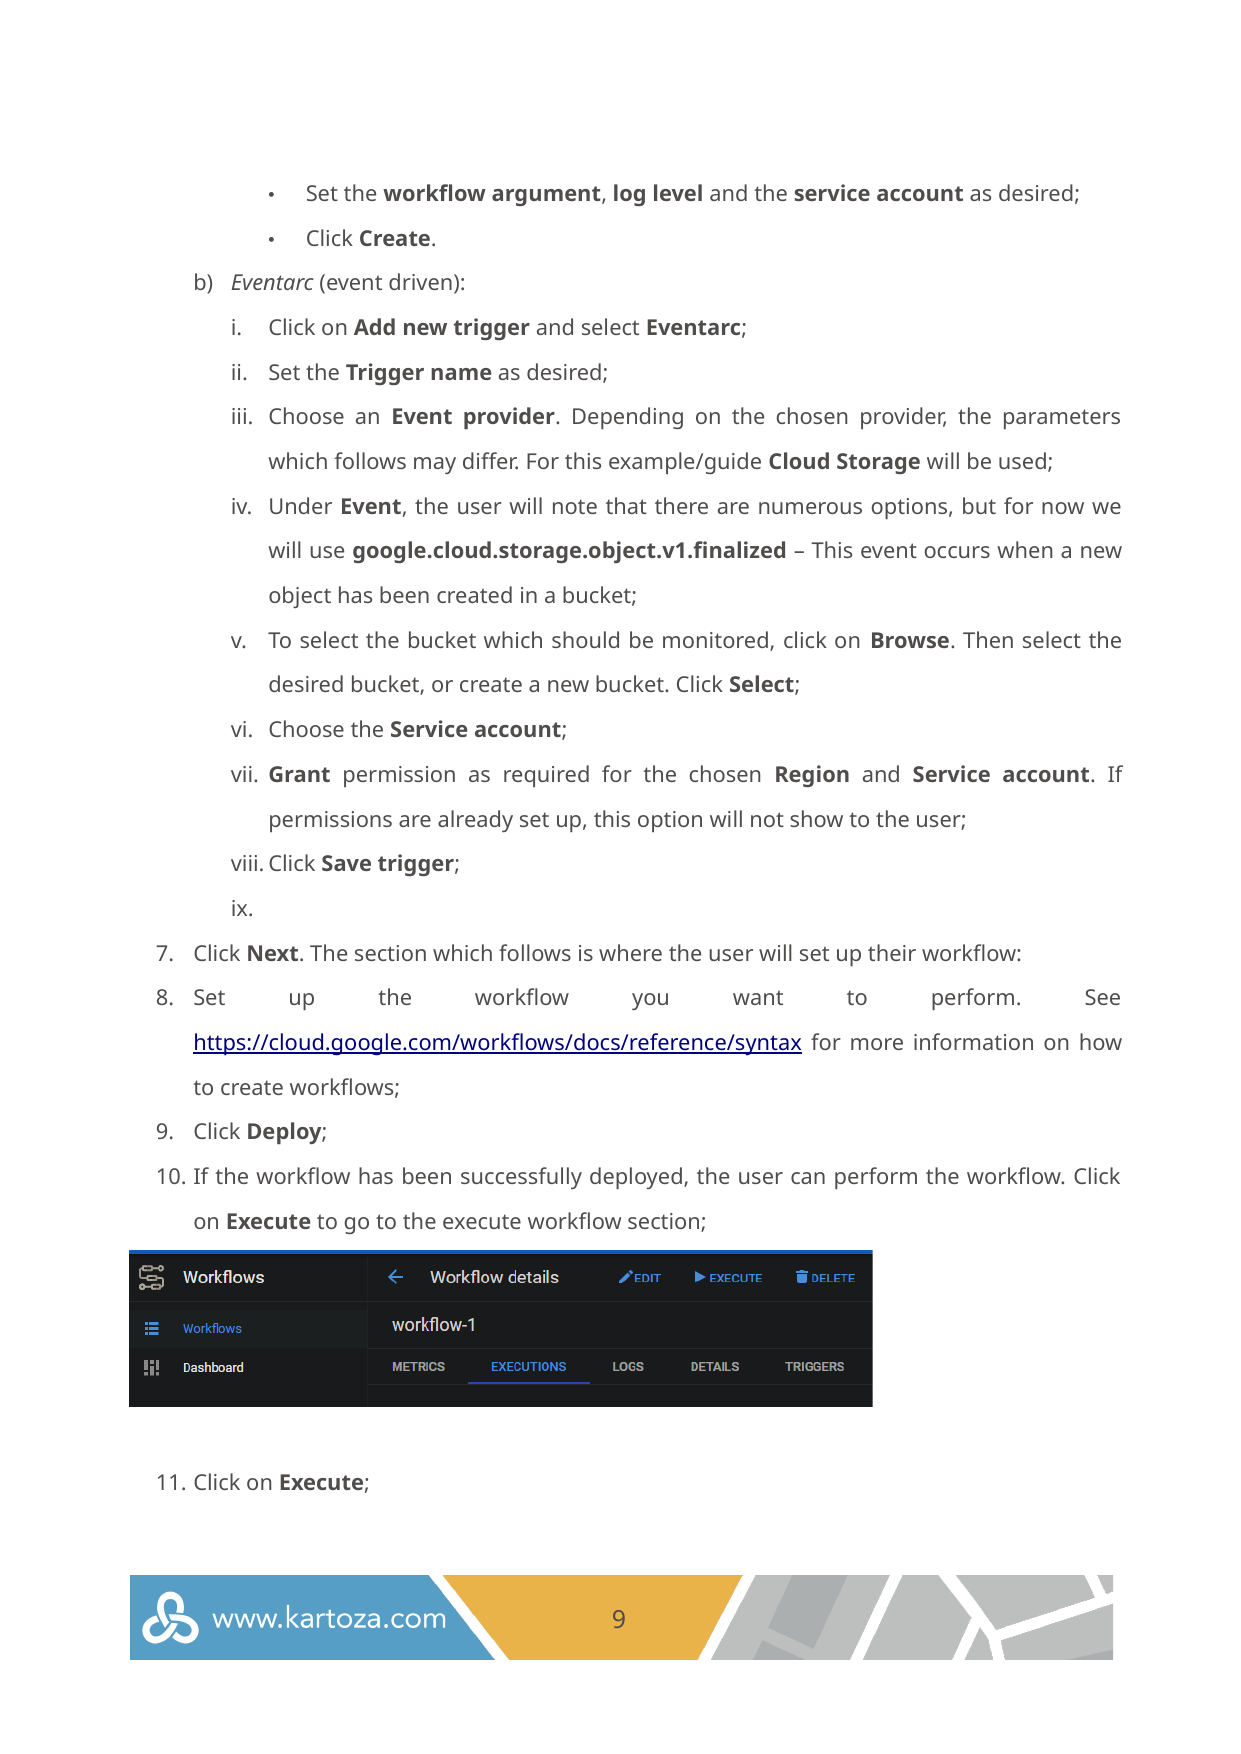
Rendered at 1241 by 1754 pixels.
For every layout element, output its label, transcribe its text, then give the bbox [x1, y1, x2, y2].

list Eventarc (event driven): [193, 267, 1122, 297]
list Set the workflow argument, log level and the service account as desired; [268, 178, 1122, 208]
list Click on Execute; [156, 1467, 1122, 1496]
picture [129, 1250, 873, 1407]
list Set the Trigger name as desired; [231, 357, 1122, 386]
picture [130, 1575, 1114, 1660]
list To select the bucket which should be monitored, click on Browse. Then select the desired bucket, or create a new bucket. Click Select; [231, 625, 1122, 699]
list Click Create. [268, 223, 1122, 252]
list If the workflow has been successfully deployed, the user can perform the workflow. Click on Execute to go to the execute workflow section; [156, 1161, 1122, 1236]
list Click Next. The section which follows is where the user will set up their workflow: [156, 938, 1122, 967]
list Click Deploy; [156, 1116, 1122, 1146]
list Under Event, the user will note that there are numerous options, but for now we will use google.cloud.storage.object.v1.finalized – This event occurs when a new object has been created in a bucket; [231, 491, 1122, 610]
list Choose an Event provider. Depending on the chosen provider, the parameters which follows may differ. For this example/guide Cloud Storage will be used; [231, 401, 1122, 476]
list Grant permission as required for the chosen Region and Service account. If permissions are already set up, this option will not show to the user; [231, 759, 1122, 833]
list Click Save trigger; [231, 848, 1122, 878]
list Choose the Service account; [231, 714, 1122, 744]
list Click on Add new trigger and select Eventarc; [231, 312, 1122, 342]
list Set up the workflow you want to perform. See https://cloud.google.com/workflows/docs/reference/syntax for more information on how to create workflows; [156, 982, 1122, 1101]
